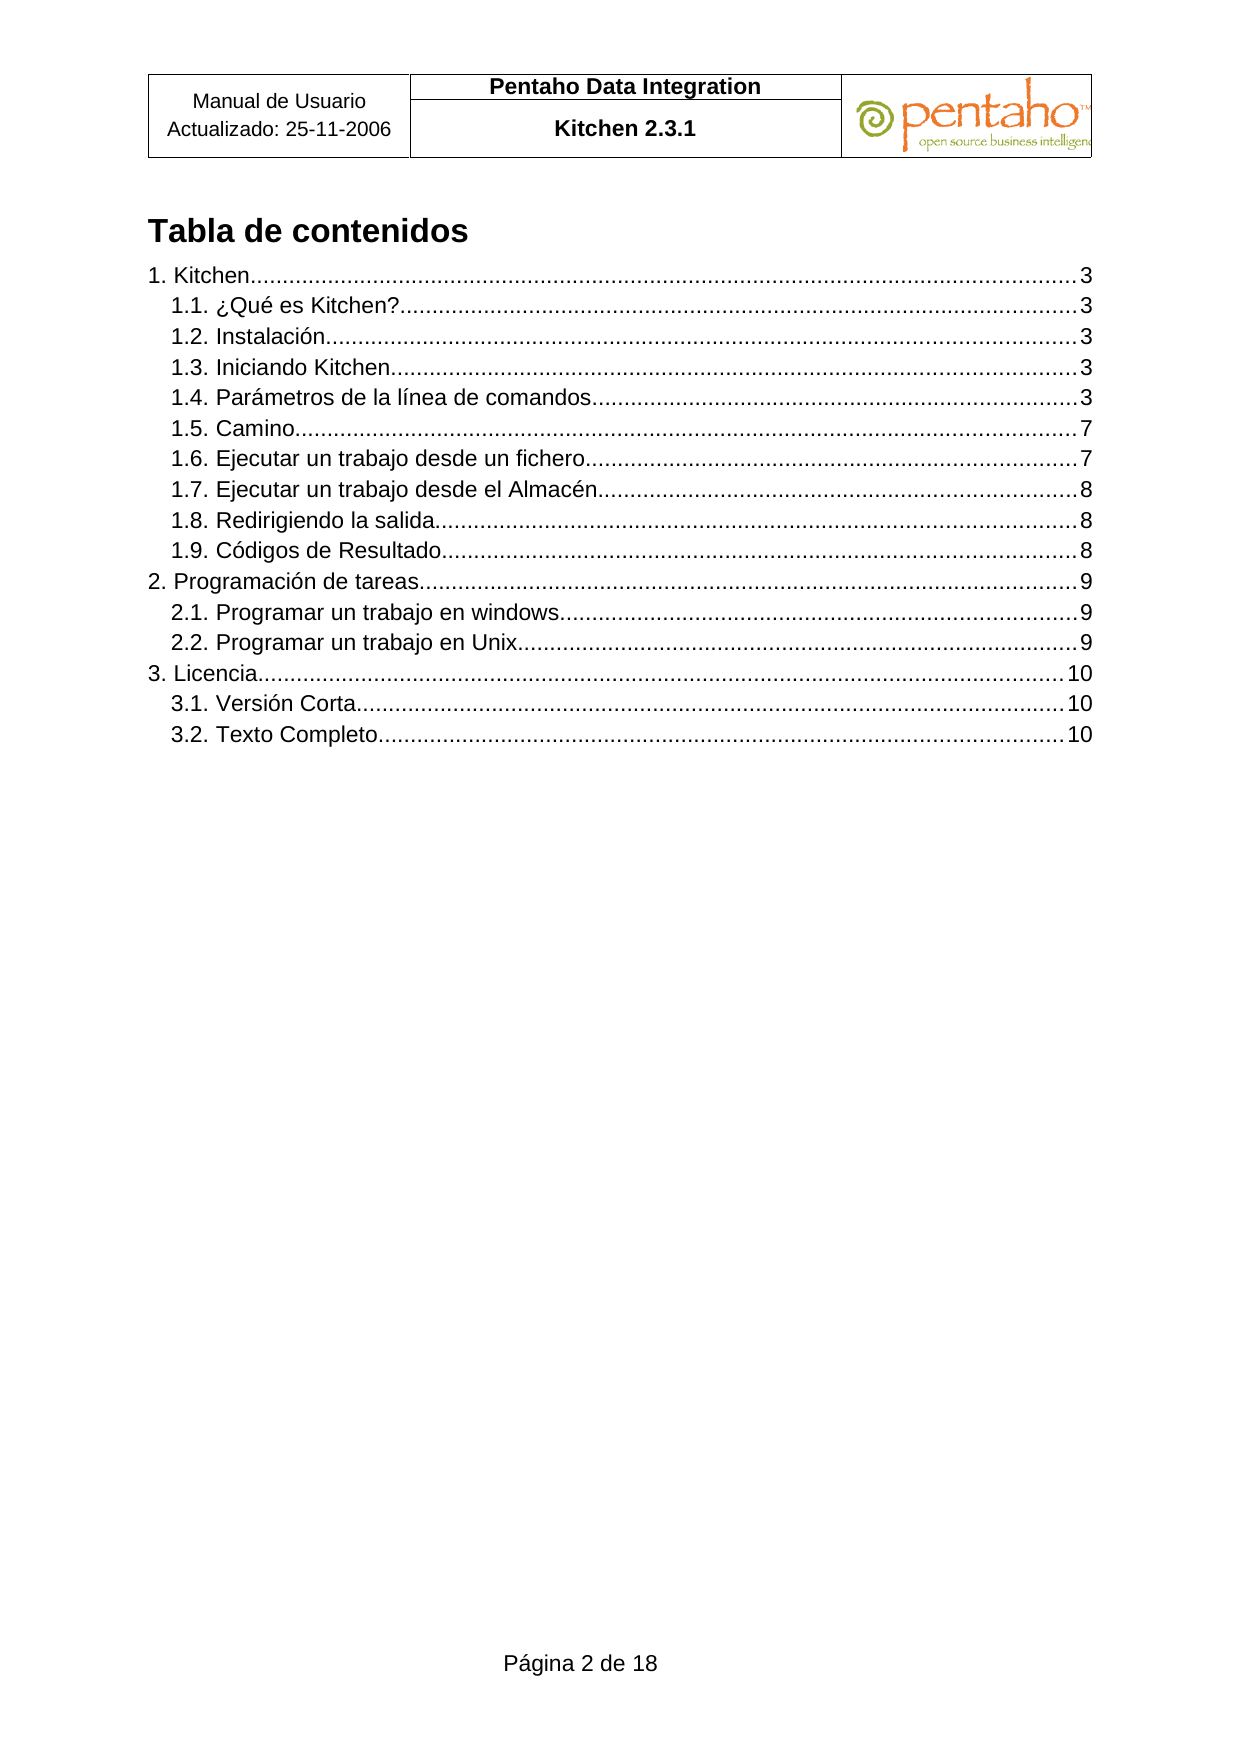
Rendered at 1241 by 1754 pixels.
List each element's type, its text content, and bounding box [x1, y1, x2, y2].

text 1. Kitchen 3 [148, 262, 1092, 288]
text 1.8. Redirigiendo la salida 8 [171, 507, 1092, 533]
text 2. Programación de tareas 9 [148, 568, 1092, 594]
text 1.4. Parámetros de la línea de comandos 3 [171, 385, 1092, 410]
text 3. Licencia 10 [148, 660, 1092, 686]
text 1.5. Camino 7 [171, 415, 1092, 441]
text 2.2. Programar un trabajo en Unix 9 [171, 630, 1092, 655]
text 1.7. Ejecutar un trabajo desde el Almacén 8 [171, 477, 1092, 502]
subtitle Tabla de contenidos [148, 213, 1092, 250]
text 1.1. ¿Qué es Kitchen? 3 [171, 293, 1092, 318]
text 1.6. Ejecutar un trabajo desde un fichero 7 [171, 446, 1092, 472]
text 1.2. Instalación 3 [171, 323, 1092, 349]
text 1.9. Códigos de Resultado 8 [171, 538, 1092, 563]
text 1.3. Iniciando Kitchen 3 [171, 354, 1092, 380]
text 3.1. Versión Corta 10 [171, 691, 1092, 717]
text 3.2. Texto Completo 10 [171, 722, 1092, 747]
text 2.1. Programar un trabajo en windows 9 [171, 599, 1092, 625]
